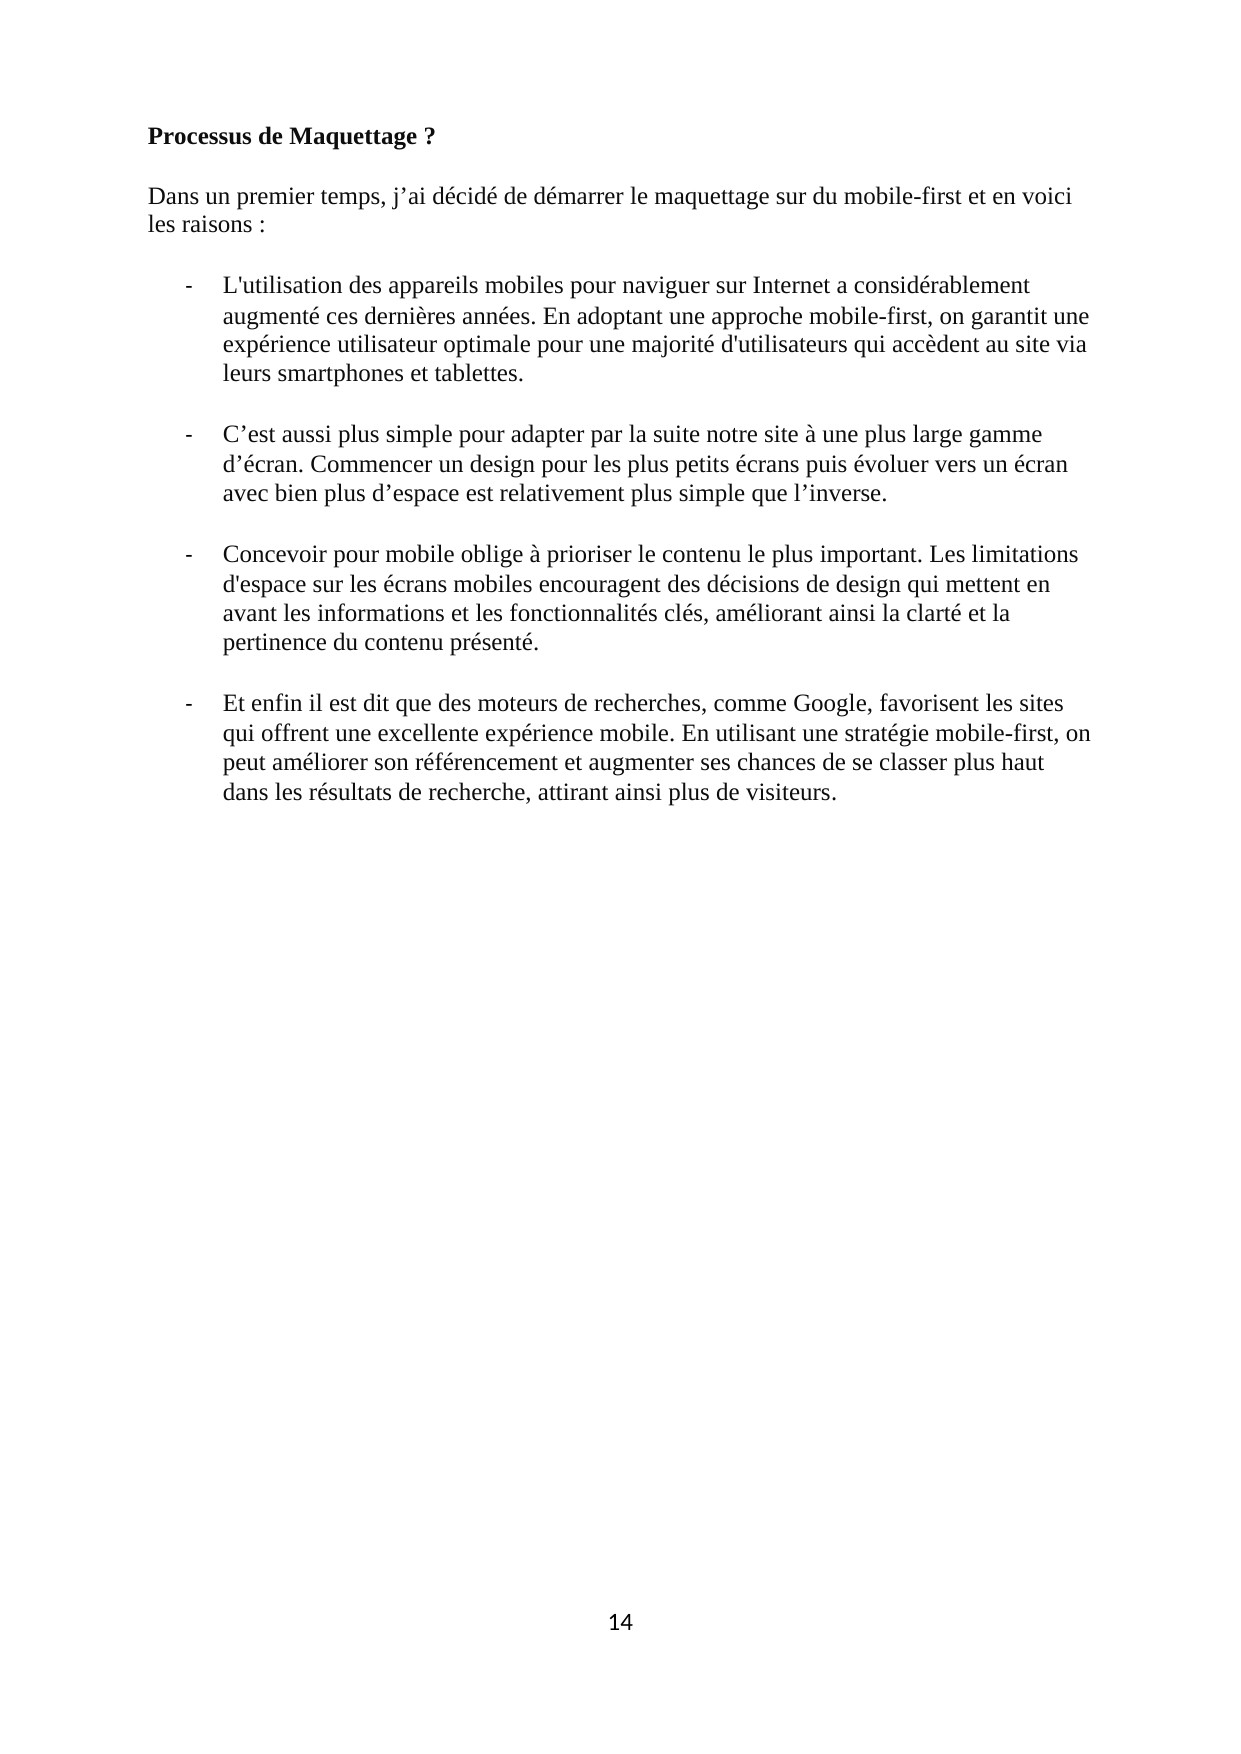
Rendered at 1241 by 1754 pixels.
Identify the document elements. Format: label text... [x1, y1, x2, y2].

text Dans un premier temps, j’ai décidé de démarrer le maquettage sur du mobile-first et en voici les raisons : [148, 181, 1093, 238]
text Processus de Maquettage ? [148, 121, 1093, 149]
list Et enfin il est dit que des moteurs de recherches, comme Google, favorisent les sites qui offrent une excellente expérience mobile. En utilisant une stratégie mobile-first, on peut améliorer son référencement et augmenter ses chances de se classer plus haut dans les résultats de recherche, attirant ainsi plus de visiteurs. [185, 687, 1093, 807]
list C’est aussi plus simple pour adapter par la suite notre site à une plus large gamme d’écran. Commencer un design pour les plus petits écrans puis évoluer vers un écran avec bien plus d’espace est relativement plus simple que l’inverse. [185, 418, 1093, 507]
list L'utilisation des appareils mobiles pour naviguer sur Internet a considérablement augmenté ces dernières années. En adoptant une approche mobile-first, on garantit une expérience utilisateur optimale pour une majorité d'utilisateurs qui accèdent au site via leurs smartphones et tablettes. [185, 269, 1093, 387]
list Concevoir pour mobile oblige à prioriser le contenu le plus important. Les limitations d'espace sur les écrans mobiles encouragent des décisions de design qui mettent en avant les informations et les fonctionnalités clés, améliorant ainsi la clarté et la pertinence du contenu présenté. [185, 538, 1093, 656]
